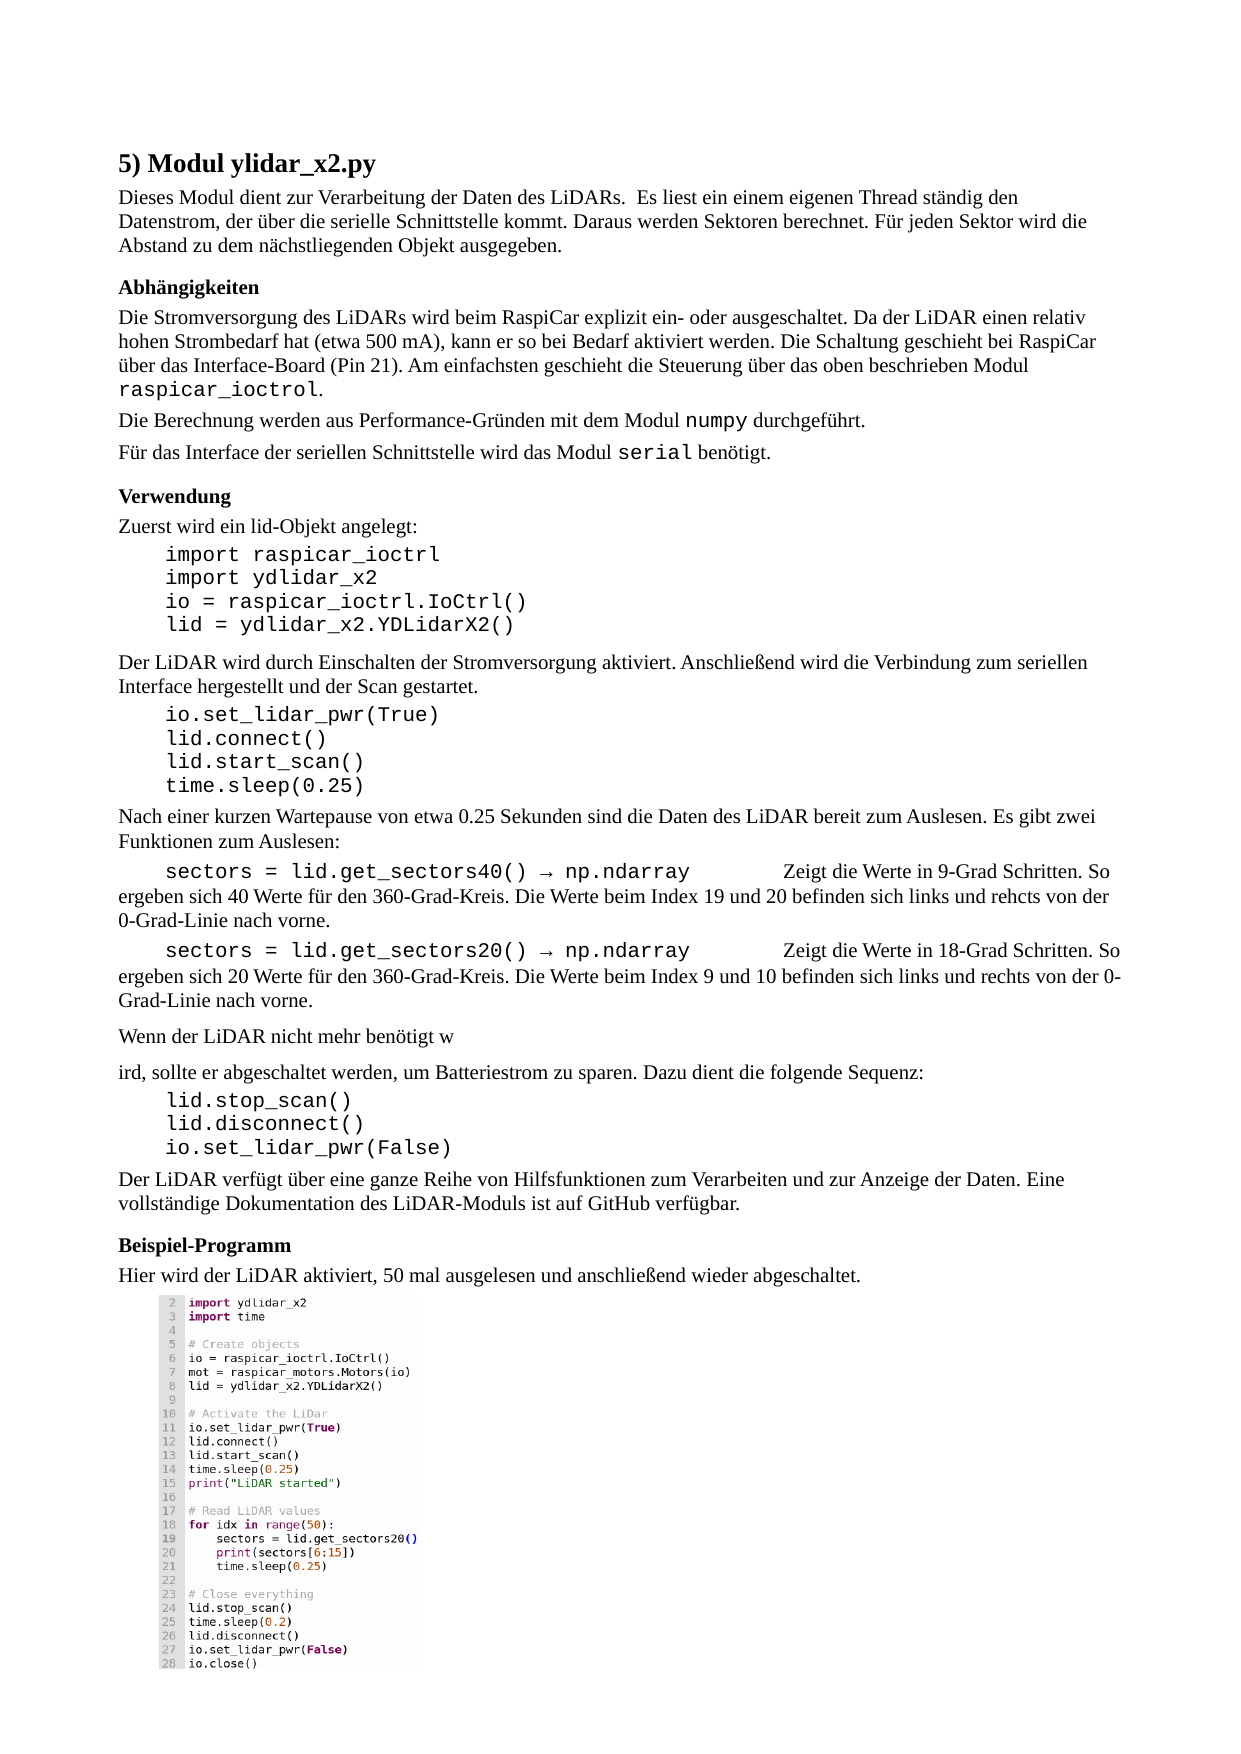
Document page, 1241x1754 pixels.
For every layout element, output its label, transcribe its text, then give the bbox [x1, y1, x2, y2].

text 5) Modul ylidar_x2.py [118, 148, 1122, 179]
text lid.disconnect() [118, 1113, 1122, 1137]
text import raspicar_ioctrl [118, 543, 1122, 567]
text Die Berechnung werden aus Performance-Gründen mit dem Modul numpy durchgeführt. [118, 408, 1122, 434]
text io = raspicar_ioctrl.IoCtrl() [118, 591, 1122, 614]
text lid.start_scan() [118, 751, 1122, 775]
text Nach einer kurzen Wartepause von etwa 0.25 Sekunden sind die Daten des LiDAR bereit zum Auslesen. Es gibt zwei Funktionen zum Auslesen: [118, 804, 1122, 853]
text Dieses Modul dient zur Verarbeitung der Daten des LiDARs. Es liest ein einem eigenen Thread ständig den Datenstrom, der über die serielle Schnittstelle kommt. Daraus werden Sektoren berechnet. Für jeden Sektor wird die Abstand zu dem nächstliegenden Objekt ausgegeben. [118, 185, 1122, 257]
text lid.connect() [118, 728, 1122, 751]
text Beispiel-Programm [118, 1232, 1122, 1257]
text Zuerst wird ein lid-Objekt angelegt: [118, 513, 1122, 538]
text ird, sollte er abgeschaltet werden, um Batteriestrom zu sparen. Dazu dient die folgende Sequenz: [118, 1060, 1122, 1084]
text lid = ydlidar_x2.YDLidarX2() [118, 614, 1122, 638]
text Die Stromversorgung des LiDARs wird beim RaspiCar explizit ein- oder ausgeschaltet. Da der LiDAR einen relativ hohen Strombedarf hat (etwa 500 mA), kann er so bei Bedarf aktiviert werden. Die Schaltung geschieht bei RaspiCar über das Interface-Board (Pin 21). Am einfachsten geschieht die Steuerung über das oben beschrieben Modul raspicar_ioctrol. [118, 304, 1122, 402]
picture [158, 1295, 422, 1669]
text io.set_lidar_pwr(False) [118, 1137, 1122, 1161]
text Der LiDAR wird durch Einschalten der Stromversorgung aktiviert. Anschließend wird die Verbindung zum seriellen Interface hergestellt und der Scan gestartet. [118, 650, 1122, 698]
text Abhängigkeiten [118, 274, 1122, 299]
text lid.stop_scan() [118, 1090, 1122, 1113]
text import ydlidar_x2 [118, 567, 1122, 591]
text sectors = lid.get_sectors20() → np.ndarray Zeigt die Werte in 18-Grad Schritten. So ergeben sich 20 Werte für den 360-Grad-Kreis. Die Werte beim Index 9 und 10 befinden sich links und rechts von der 0-Grad-Linie nach vorne. [118, 938, 1122, 1012]
text Verwendung [118, 483, 1122, 508]
text Der LiDAR verfügt über eine ganze Reihe von Hilfsfunktionen zum Verarbeiten und zur Anzeige der Daten. Eine vollständige Dokumentation des LiDAR-Moduls ist auf GitHub verfügbar. [118, 1167, 1122, 1215]
text sectors = lid.get_sectors40() → np.ndarray Zeigt die Werte in 9-Grad Schritten. So ergeben sich 40 Werte für den 360-Grad-Kreis. Die Werte beim Index 19 und 20 befinden sich links und rehcts von der 0-Grad-Linie nach vorne. [118, 858, 1122, 932]
text io.set_lidar_pwr(True) [118, 704, 1122, 728]
text Wenn der LiDAR nicht mehr benötigt w [118, 1024, 1122, 1048]
text Hier wird der LiDAR aktiviert, 50 mal ausgelesen und anschließend wieder abgeschaltet. [118, 1262, 1122, 1287]
text time.sleep(0.25) [118, 775, 1122, 798]
text Für das Interface der seriellen Schnittstelle wird das Modul serial benötigt. [118, 440, 1122, 466]
